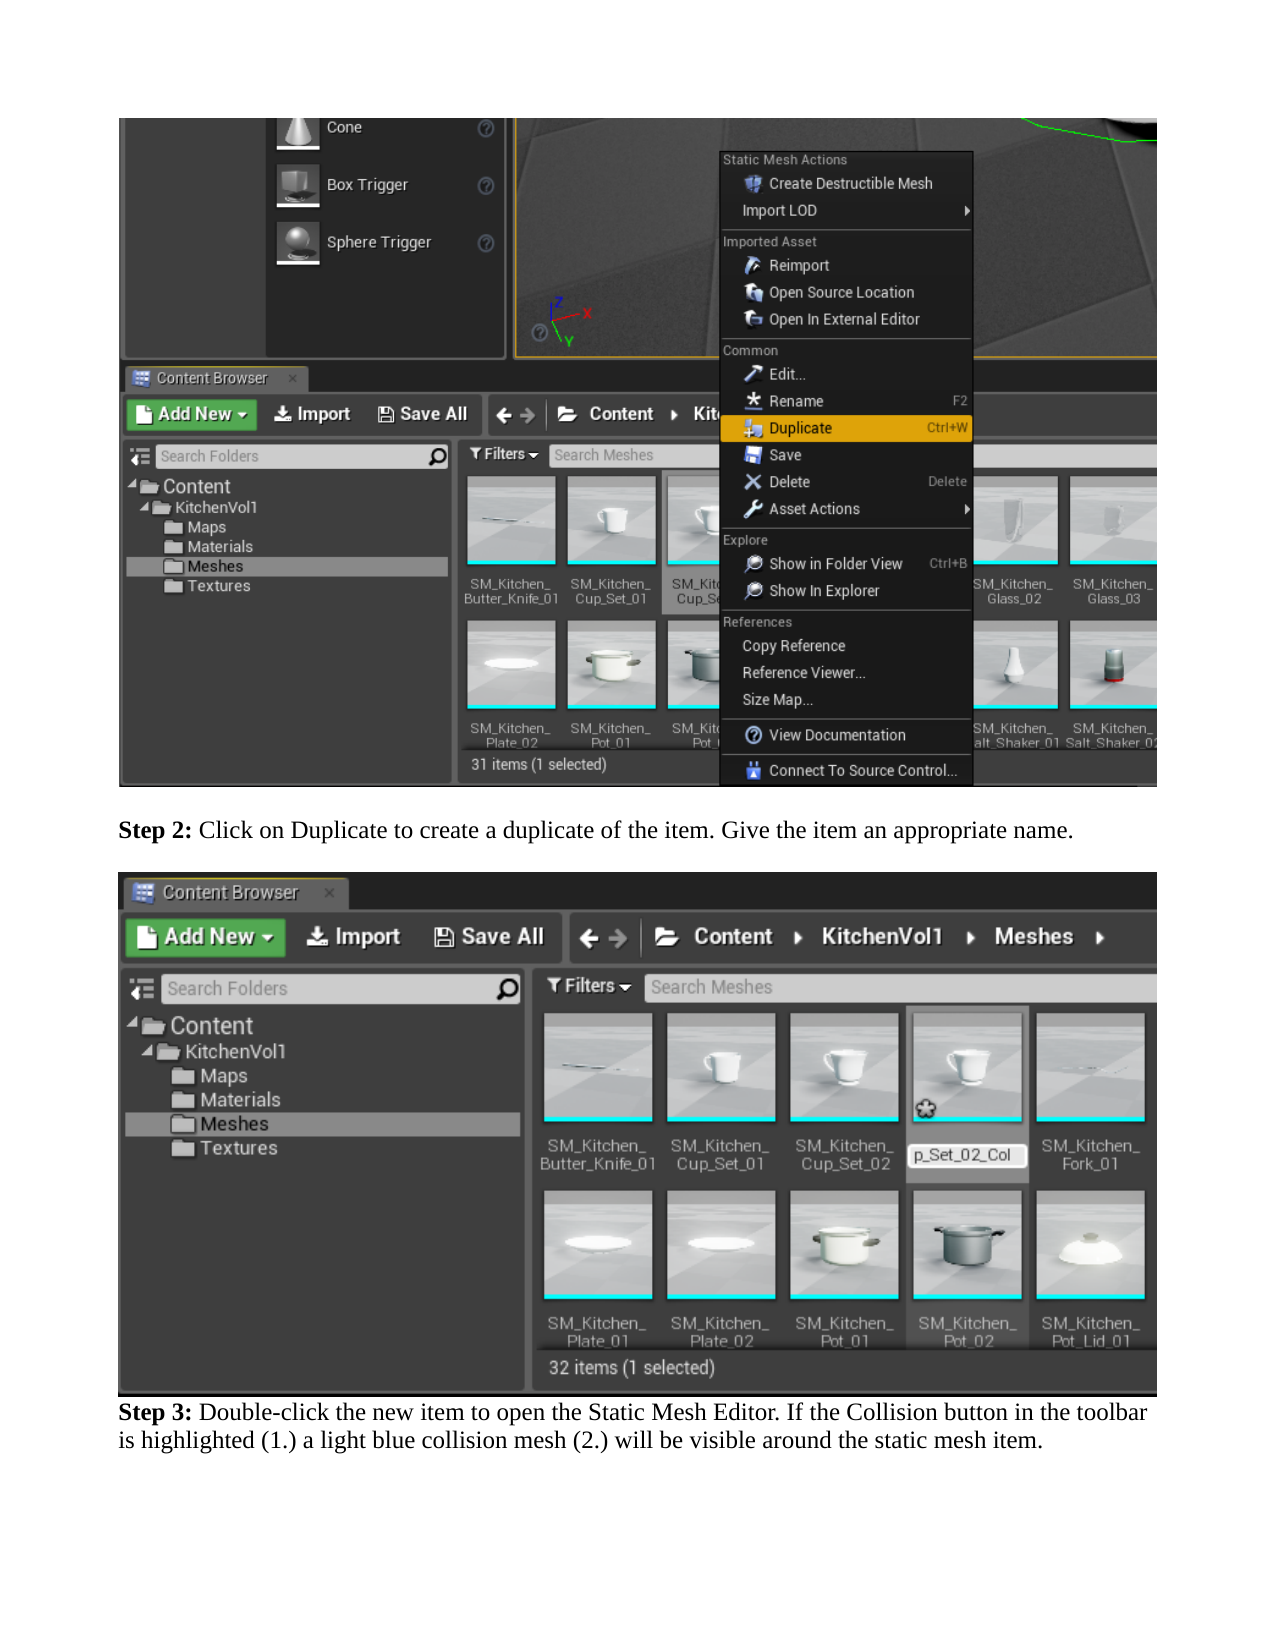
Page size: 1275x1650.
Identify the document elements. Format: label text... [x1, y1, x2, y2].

picture [118, 118, 1157, 787]
picture [118, 872, 1157, 1397]
text Step 3: Double-click the new item to open the Static Mesh Editor. If the Collision button in the toolbar is highlighted (1.) a light blue collision mesh (2.) will be visible around the static mesh item. [118, 1397, 1157, 1454]
text Step 2: Click on Duplicate to create a duplicate of the item. Give the item an appropriate name. [118, 815, 1157, 844]
